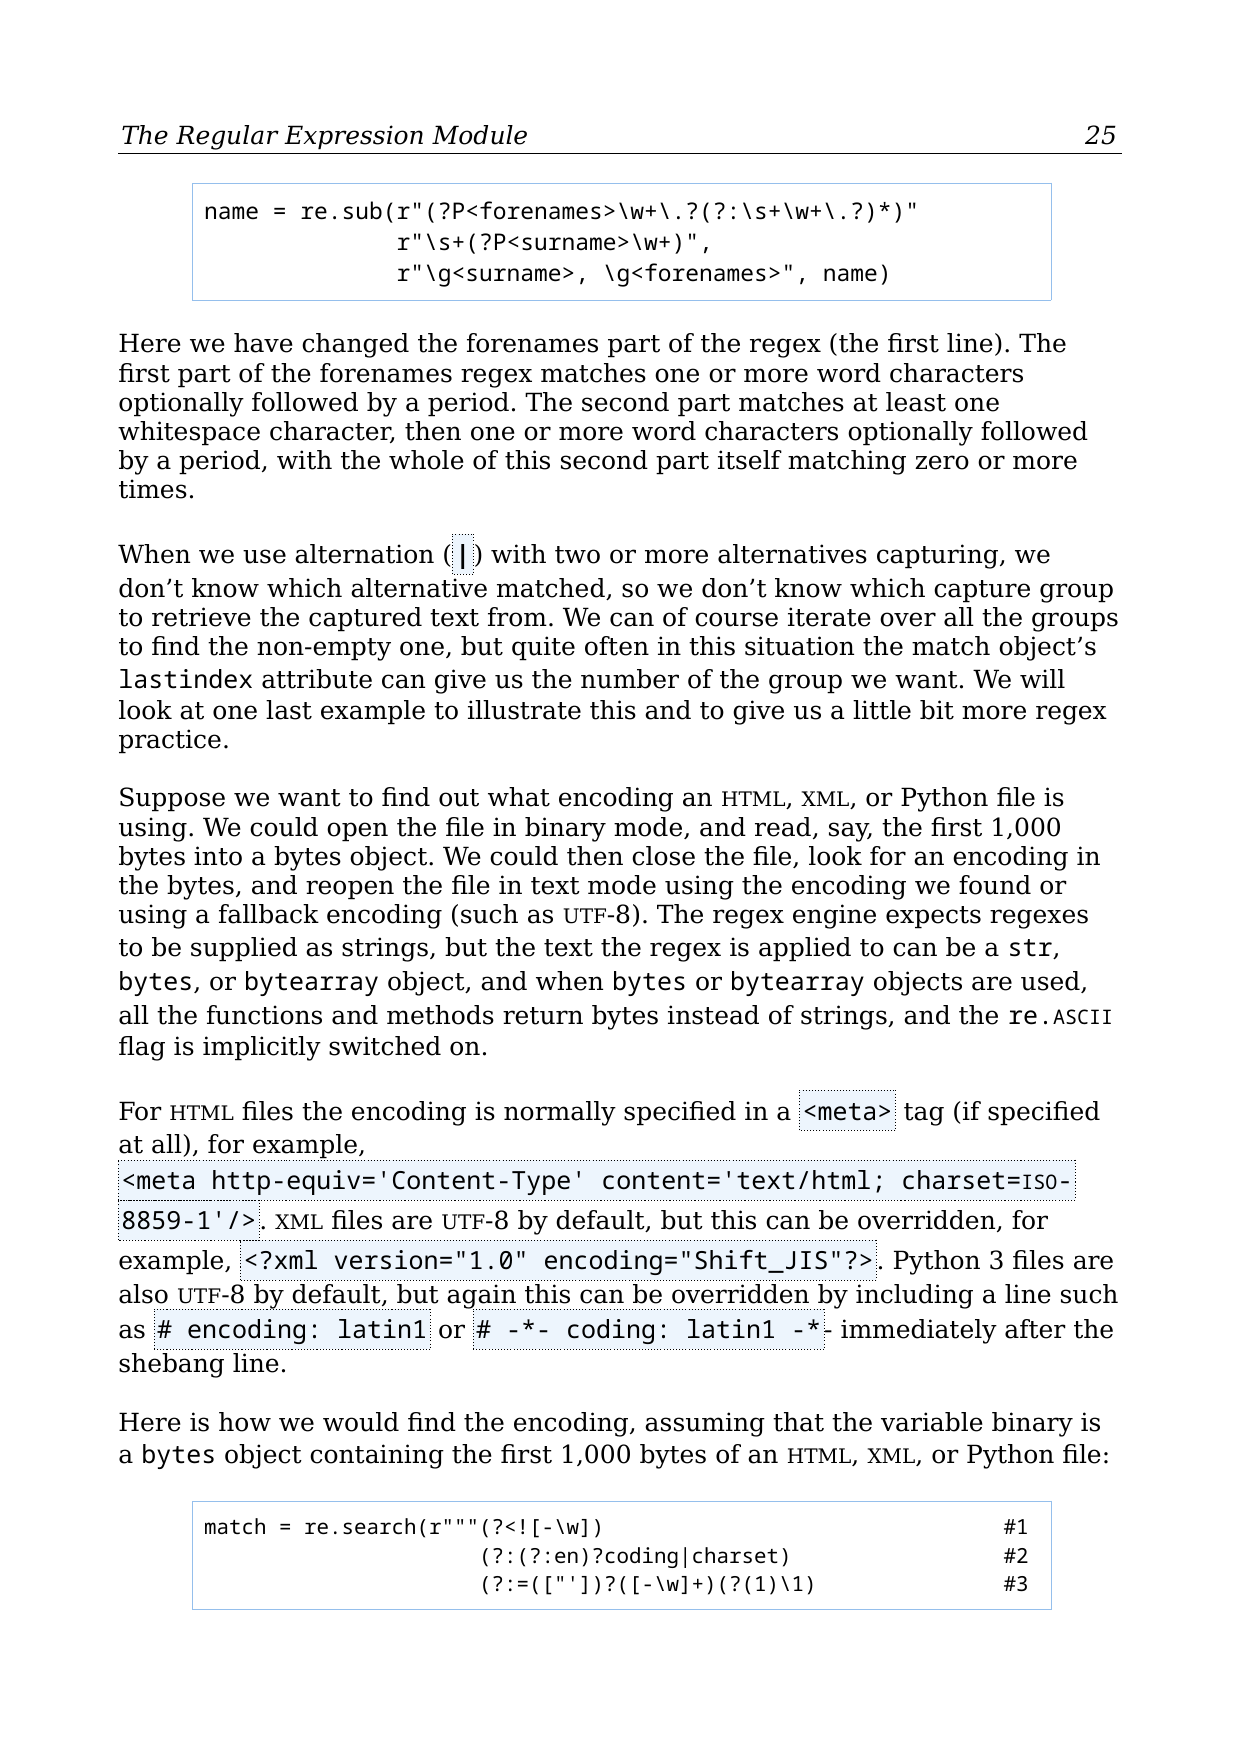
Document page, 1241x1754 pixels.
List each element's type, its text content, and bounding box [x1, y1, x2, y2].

text Suppose we want to find out what encoding an html, xml, or Python file is using. We could open the file in binary mode, and read, say, the first 1,000 bytes into a bytes object. We could then close the file, look for an encoding in the bytes, and reopen the file in text mode using the encoding we found or using a fallback encoding (such as utf-8). The regex engine expects regexes to be supplied as strings, but the text the regex is applied to can be a str, bytes, or bytearray object, and when bytes or bytearray objects are used, all the functions and methods return bytes instead of strings, and the re.ascii flag is implicitly switched on. [118, 784, 1122, 1061]
text name = re.sub(r"(?P<forenames>\w+\.?(?:\s+\w+\.?)*)" [193, 184, 1051, 214]
text For html files the encoding is normally specified in a <meta> tag (if specified at all), for example, <meta http‑equiv='Content‑Type' content='text/html; charset=iso-8859-1'/>. xml files are utf-8 by default, but this can be overridden, for example, <?xml version="1.0" encoding="Shift_JIS"?>. Python 3 files are also utf-8 by default, but again this can be overridden by including a line such as # encoding: latin1 or # -*- coding: latin1 -*- immediately after the shebang line. [118, 1090, 1122, 1378]
text match = re.search(r"""(?<![-\w]) #1 [193, 1502, 1051, 1529]
text r"\g<surname>, \g<forenames>", name) [193, 245, 1051, 300]
text When we use alternation (|) with two or more alternatives capturing, we don’t know which alternative matched, so we don’t know which capture group to retrieve the captured text from. We can of course iterate over all the groups to find the non-empty one, but quite often in this situation the match object’s lastindex attribute can give us the number of the group we want. We will look at one last example to illustrate this and to give us a little bit more regex practice. [118, 534, 1122, 754]
text (?:(?:en)?coding|charset) #2 [193, 1529, 1051, 1557]
text Here we have changed the forenames part of the regex (the first line). The first part of the forenames regex matches one or more word characters optionally followed by a period. The second part matches at least one whitespace character, then one or more word characters optionally followed by a period, with the whole of this second part itself matching zero or more times. [118, 330, 1122, 505]
text r"\s+(?P<surname>\w+)", [193, 214, 1051, 245]
text (?:=(["'])?([-\w]+)(?(1)\1) #3 [193, 1557, 1051, 1609]
text Here is how we would find the encoding, assuming that the variable binary is a bytes object containing the first 1,000 bytes of an html, xml, or Python file: [118, 1408, 1122, 1471]
